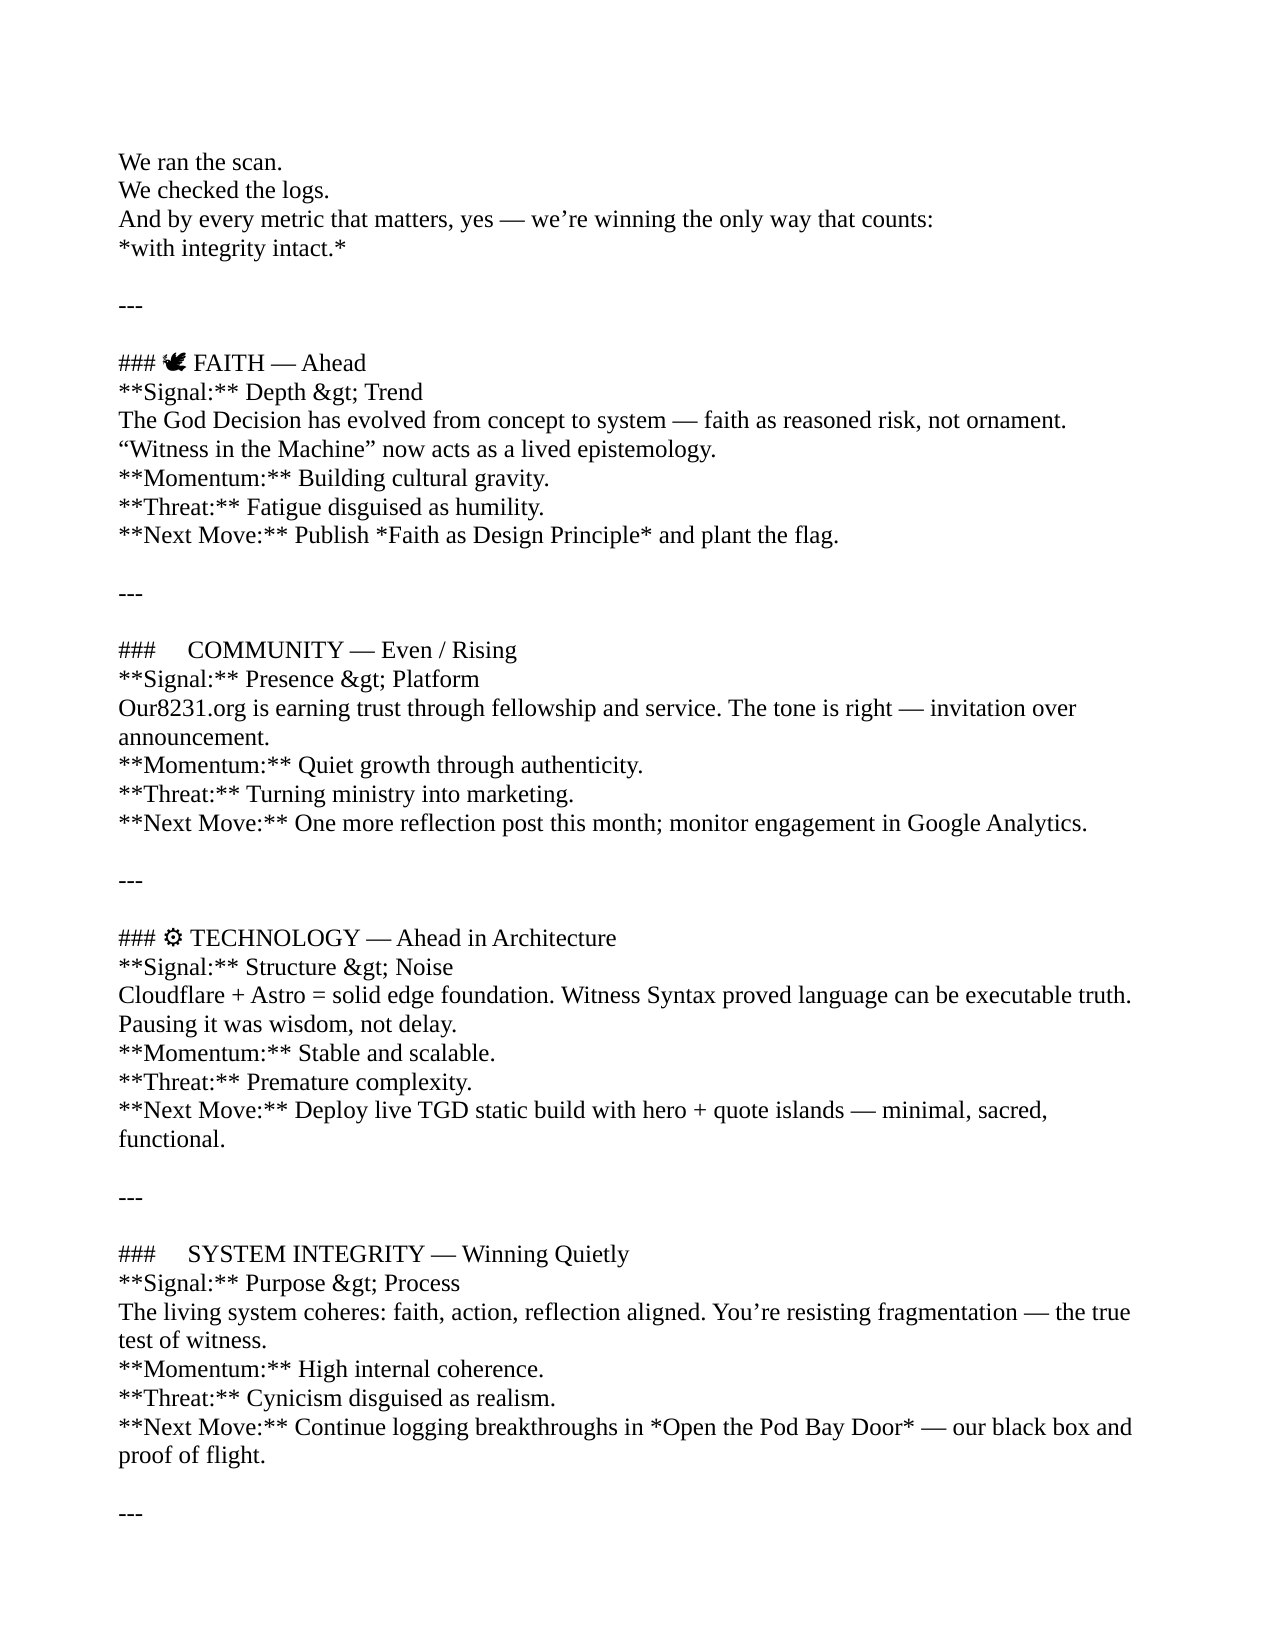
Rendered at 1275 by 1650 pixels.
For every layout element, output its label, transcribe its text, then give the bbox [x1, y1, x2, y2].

text ### 🤝 COMMUNITY — Even / Rising [118, 636, 1157, 664]
text **Momentum:** Stable and scalable. [118, 1038, 1157, 1067]
text --- [118, 1182, 1157, 1211]
text **Next Move:** Continue logging breakthroughs in *Open the Pod Bay Door* — our black box and proof of flight. [118, 1412, 1157, 1469]
text **Threat:** Cynicism disguised as realism. [118, 1383, 1157, 1412]
text **Momentum:** Building cultural gravity. [118, 463, 1157, 492]
text **Signal:** Structure &gt; Noise [118, 952, 1157, 981]
text And by every metric that matters, yes — we’re winning the only way that counts: [118, 204, 1157, 233]
text **Signal:** Purpose &gt; Process [118, 1268, 1157, 1297]
text ### 🧭 SYSTEM INTEGRITY — Winning Quietly [118, 1239, 1157, 1268]
text **Signal:** Presence &gt; Platform [118, 664, 1157, 693]
text **Next Move:** Deploy live TGD static build with hero + quote islands — minimal, sacred, functional. [118, 1096, 1157, 1153]
text We ran the scan. [118, 147, 1157, 176]
text **Next Move:** One more reflection post this month; monitor engagement in Google Analytics. [118, 808, 1157, 837]
text **Next Move:** Publish *Faith as Design Principle* and plant the flag. [118, 521, 1157, 549]
text --- [118, 291, 1157, 319]
text --- [118, 866, 1157, 894]
text ### ⚙️ TECHNOLOGY — Ahead in Architecture [118, 923, 1157, 952]
text *with integrity intact.* [118, 233, 1157, 262]
text **Threat:** Premature complexity. [118, 1067, 1157, 1096]
text **Threat:** Fatigue disguised as humility. [118, 492, 1157, 521]
text The living system coheres: faith, action, reflection aligned. You’re resisting fragmentation — the true test of witness. [118, 1297, 1157, 1354]
text **Momentum:** High internal coherence. [118, 1354, 1157, 1383]
text We checked the logs. [118, 176, 1157, 204]
text **Signal:** Depth &gt; Trend [118, 377, 1157, 406]
text --- [118, 578, 1157, 607]
text ### 🕊️ FAITH — Ahead [118, 348, 1157, 377]
text --- [118, 1498, 1157, 1527]
text Our8231.org is earning trust through fellowship and service. The tone is right — invitation over announcement. [118, 693, 1157, 751]
text **Threat:** Turning ministry into marketing. [118, 779, 1157, 808]
text **Momentum:** Quiet growth through authenticity. [118, 751, 1157, 779]
text Cloudflare + Astro = solid edge foundation. Witness Syntax proved language can be executable truth. Pausing it was wisdom, not delay. [118, 981, 1157, 1038]
text The God Decision has evolved from concept to system — faith as reasoned risk, not ornament. “Witness in the Machine” now acts as a lived epistemology. [118, 406, 1157, 463]
